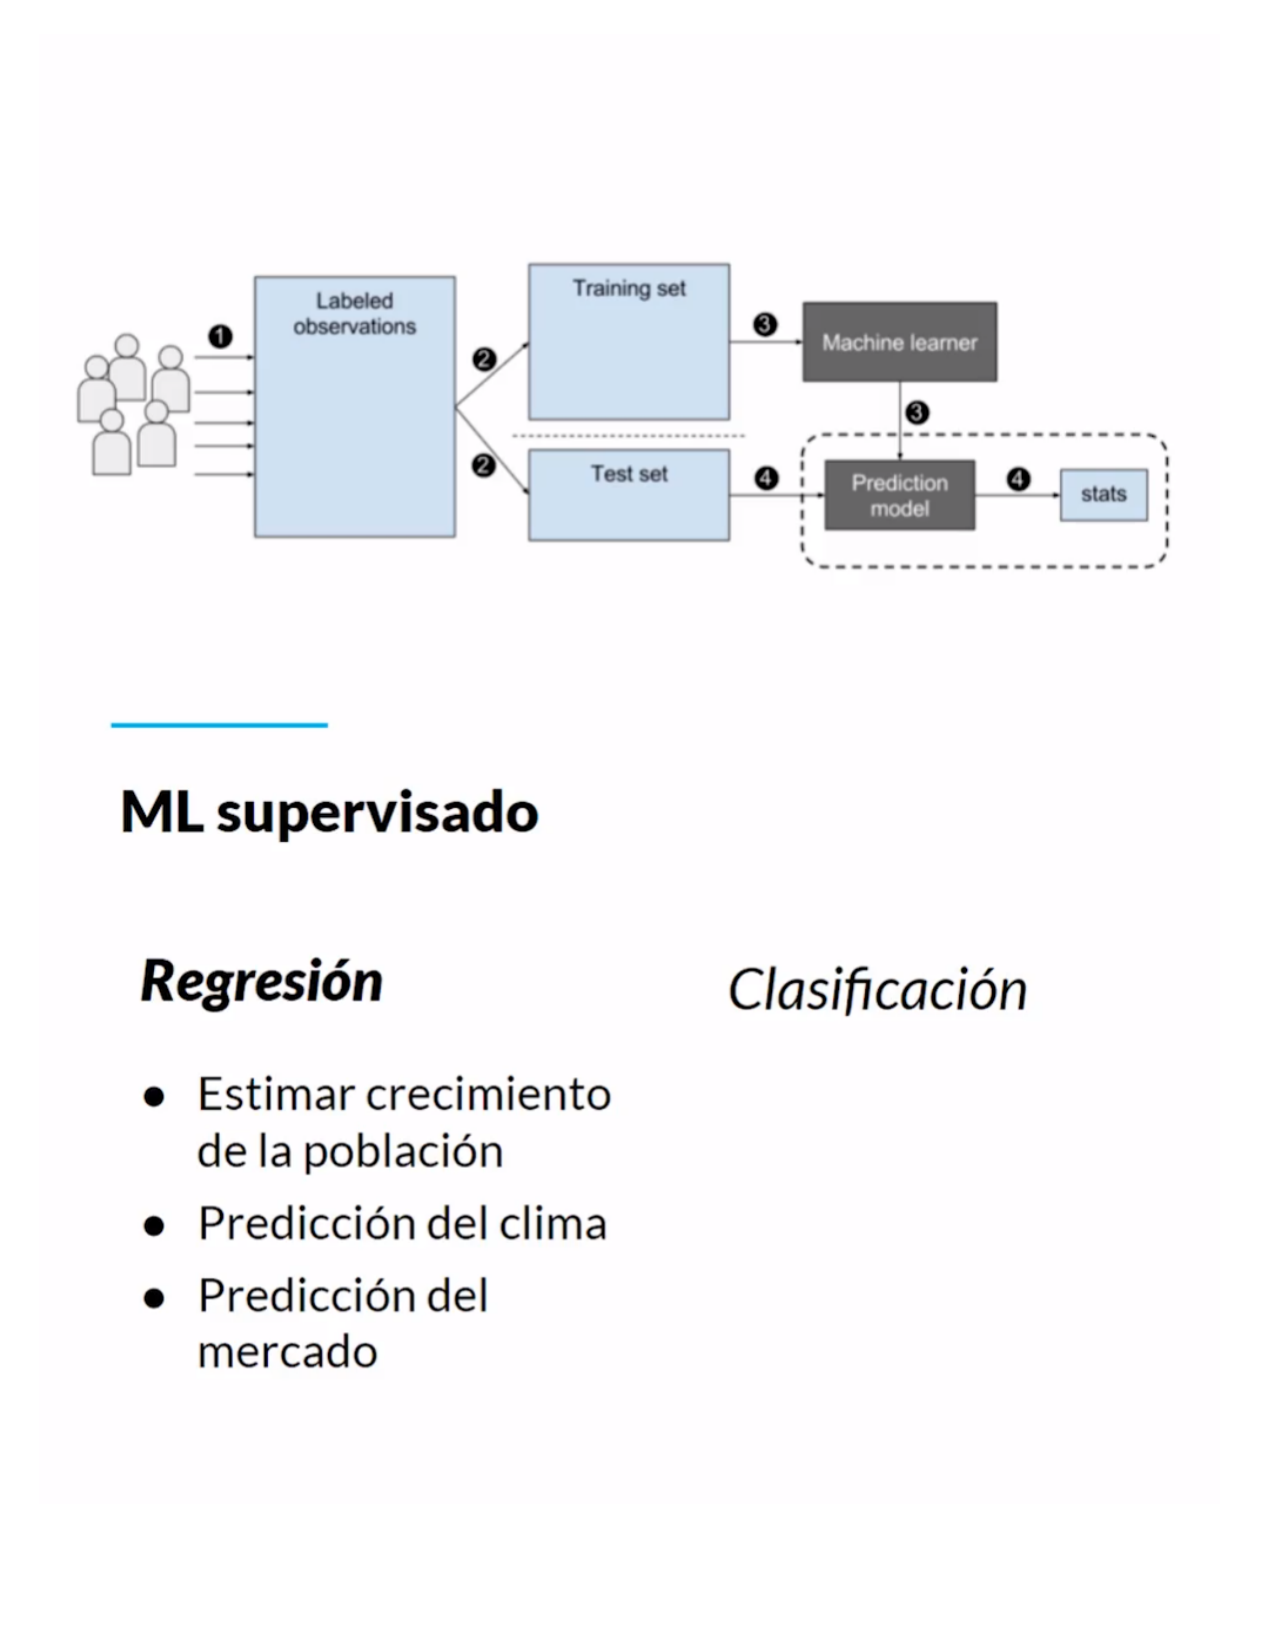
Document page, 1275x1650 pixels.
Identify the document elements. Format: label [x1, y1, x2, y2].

picture [39, 34, 1221, 1504]
